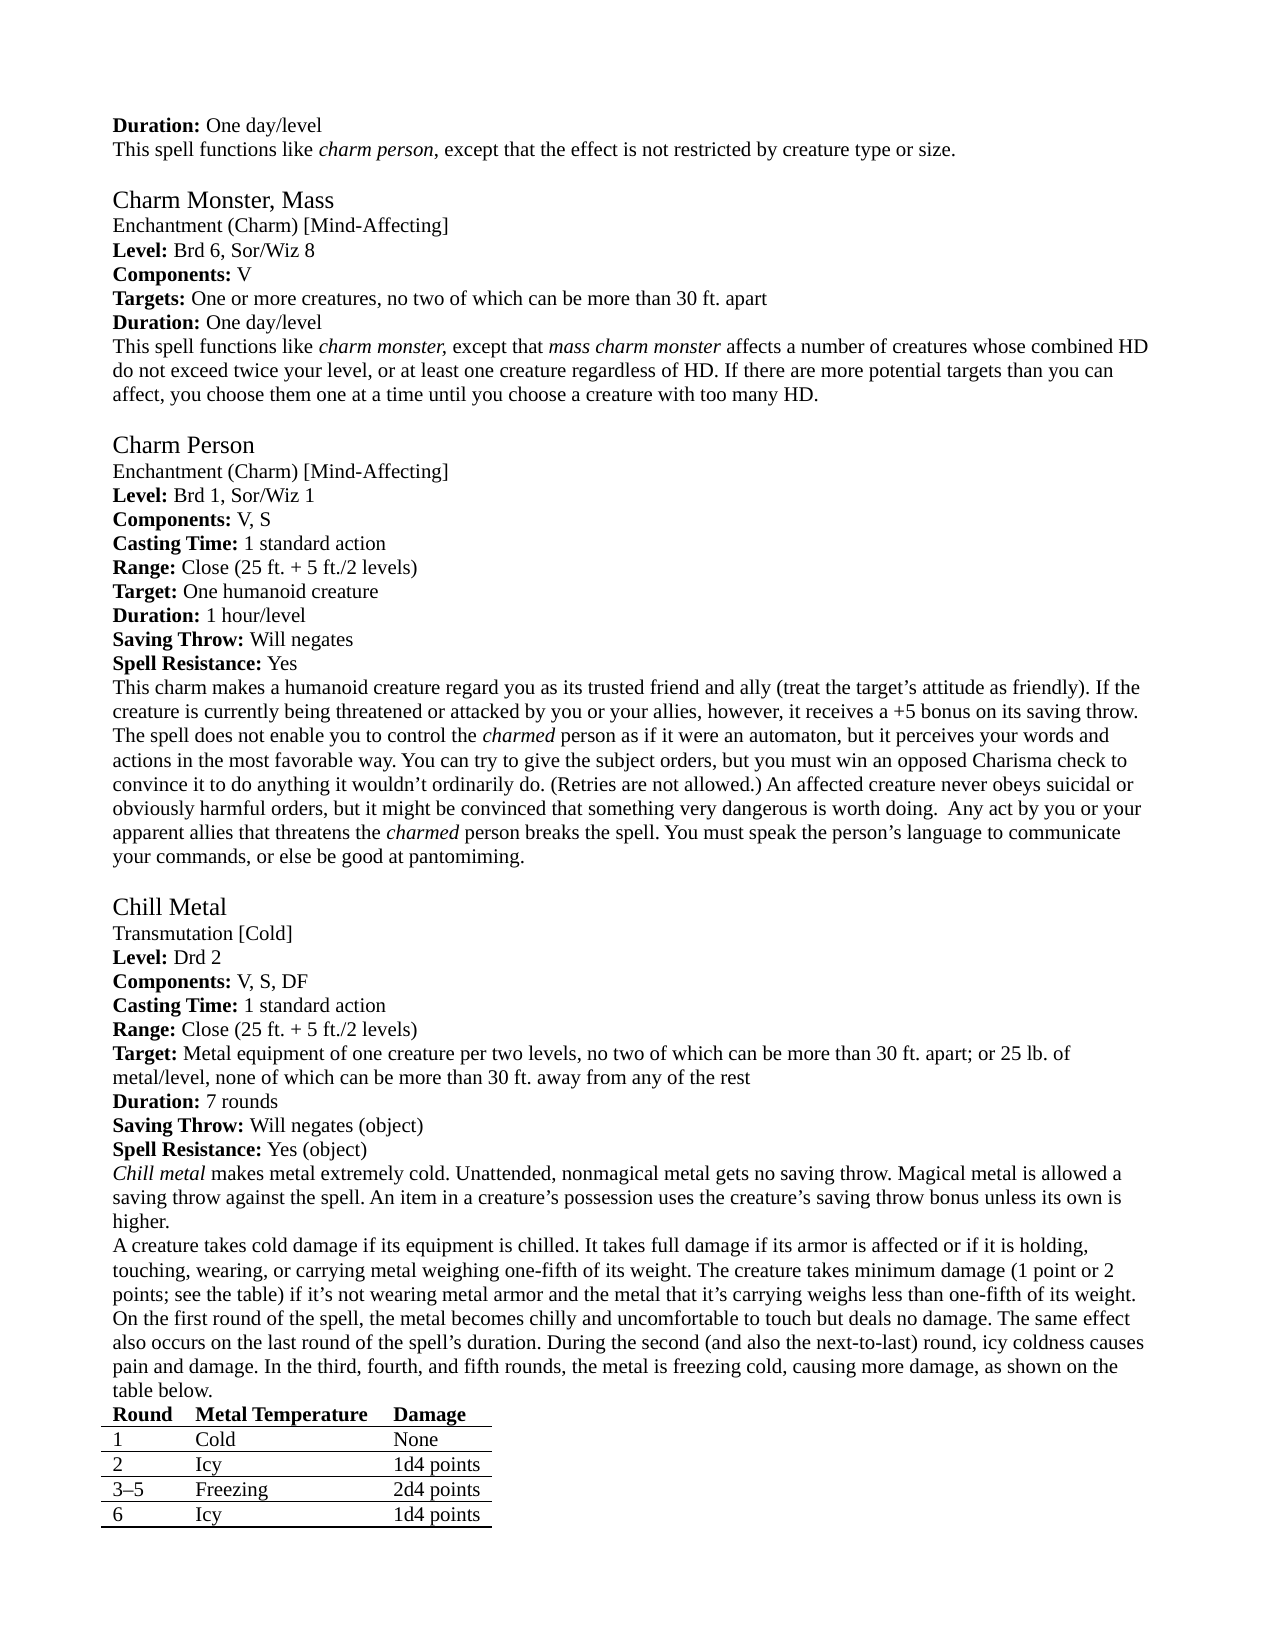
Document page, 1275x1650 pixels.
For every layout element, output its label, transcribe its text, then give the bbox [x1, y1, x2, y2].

text Level: Drd 2 [112, 945, 1162, 969]
text Casting Time: 1 standard action [112, 531, 1162, 555]
text Level: Brd 6, Sor/Wiz 8 [112, 237, 1162, 262]
text The spell does not enable you to control the charmed person as if it were an automaton, but it perceives your words and actions in the most favorable way. You can try to give the subject orders, but you must win an opposed Charisma check to convince it to do anything it wouldn’t ordinarily do. (Retries are not allowed.) An affected creature never obeys suicidal or obviously harmful orders, but it might be convinced that something very dangerous is worth doing. Any act by you or your apparent allies that threatens the charmed person breaks the spell. You must speak the person’s language to communicate your commands, or else be good at pantomiming. [112, 723, 1162, 868]
text Target: Metal equipment of one creature per two levels, no two of which can be more than 30 ft. apart; or 25 lb. of metal/level, none of which can be more than 30 ft. away from any of the rest [112, 1041, 1162, 1089]
text Saving Throw: Will negates (object) [112, 1113, 1162, 1137]
text Transmutation [Cold] [112, 921, 1162, 945]
table_cell Cold [184, 1427, 382, 1451]
text Enchantment (Charm) [Mind-Affecting] [112, 459, 1162, 483]
text Duration: 7 rounds [112, 1089, 1162, 1113]
table_header Damage [382, 1402, 492, 1426]
text This spell functions like charm person, except that the effect is not restricted by creature type or size. [112, 137, 1162, 161]
table_cell 1d4 points [382, 1502, 492, 1526]
text Duration: One day/level [112, 112, 1162, 137]
text Chill metal makes metal extremely cold. Unattended, nonmagical metal gets no saving throw. Magical metal is allowed a saving throw against the spell. An item in a creature’s possession uses the creature’s saving throw bonus unless its own is higher. [112, 1161, 1162, 1233]
text A creature takes cold damage if its equipment is chilled. It takes full damage if its armor is affected or if it is holding, touching, wearing, or carrying metal weighing one-fifth of its weight. The creature takes minimum damage (1 point or 2 points; see the table) if it’s not wearing metal armor and the metal that it’s carrying weighs less than one-fifth of its weight. [112, 1233, 1162, 1306]
text Saving Throw: Will negates [112, 627, 1162, 651]
text Range: Close (25 ft. + 5 ft./2 levels) [112, 1017, 1162, 1041]
table_header Round [101, 1402, 184, 1426]
table_cell Icy [184, 1452, 382, 1476]
text Range: Close (25 ft. + 5 ft./2 levels) [112, 555, 1162, 579]
table_cell 1 [101, 1427, 184, 1451]
table_cell Freezing [184, 1477, 382, 1501]
table_cell 1d4 points [382, 1452, 492, 1476]
table_cell 2d4 points [382, 1477, 492, 1501]
text Duration: 1 hour/level [112, 603, 1162, 627]
text Spell Resistance: Yes (object) [112, 1137, 1162, 1161]
text Chill Metal [112, 892, 1162, 921]
text On the first round of the spell, the metal becomes chilly and uncomfortable to touch but deals no damage. The same effect also occurs on the last round of the spell’s duration. During the second (and also the next-to-last) round, icy coldness causes pain and damage. In the third, fourth, and fifth rounds, the metal is freezing cold, causing more damage, as shown on the table below. [112, 1306, 1162, 1402]
text Charm Monster, Mass [112, 185, 1162, 213]
text Charm Person [112, 430, 1162, 459]
table_cell 6 [101, 1502, 184, 1526]
text Duration: One day/level [112, 310, 1162, 334]
text Target: One humanoid creature [112, 579, 1162, 603]
text Enchantment (Charm) [Mind-Affecting] [112, 213, 1162, 237]
text Components: V [112, 262, 1162, 286]
text This spell functions like charm monster, except that mass charm monster affects a number of creatures whose combined HD do not exceed twice your level, or at least one creature regardless of HD. If there are more potential targets than you can affect, you choose them one at a time until you choose a creature with too many HD. [112, 334, 1162, 406]
text This charm makes a humanoid creature regard you as its trusted friend and ally (treat the target’s attitude as friendly). If the creature is currently being threatened or attacked by you or your allies, however, it receives a +5 bonus on its saving throw. [112, 675, 1162, 723]
text Level: Brd 1, Sor/Wiz 1 [112, 483, 1162, 507]
table_cell None [382, 1427, 492, 1451]
text Components: V, S, DF [112, 969, 1162, 993]
text Components: V, S [112, 507, 1162, 531]
table_cell Icy [184, 1502, 382, 1526]
text Casting Time: 1 standard action [112, 993, 1162, 1017]
text Targets: One or more creatures, no two of which can be more than 30 ft. apart [112, 286, 1162, 310]
text Spell Resistance: Yes [112, 651, 1162, 675]
table_cell 2 [101, 1452, 184, 1476]
table_header Metal Temperature [184, 1402, 382, 1426]
table_cell 3–5 [101, 1477, 184, 1501]
